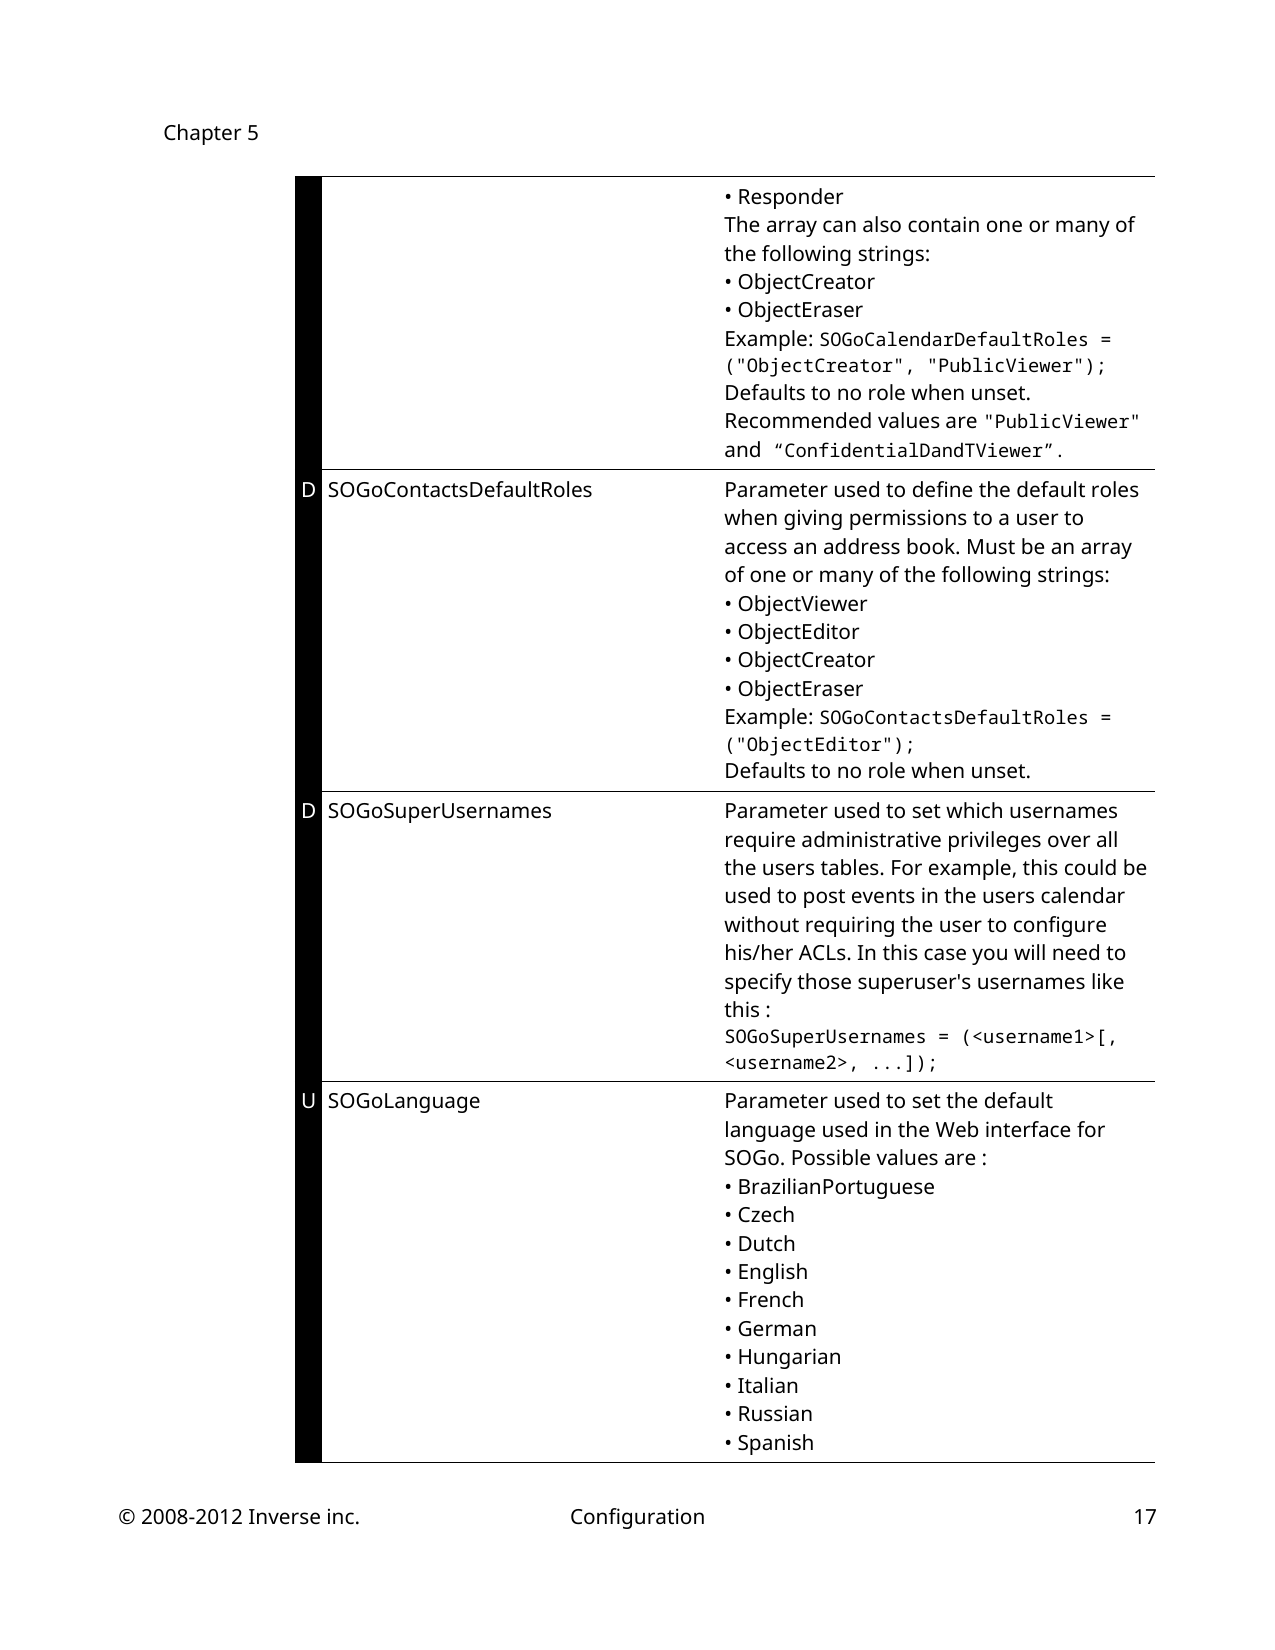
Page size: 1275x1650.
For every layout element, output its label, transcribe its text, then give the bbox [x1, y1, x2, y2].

table_cell Parameter used to set which usernames require administrative privileges over all the users tables. For example, this could be used to post events in the users calendar without requiring the user to configure his/her ACLs. In this case you will need to specify those superuser's usernames like this : SOGoSuperUsernames = (<username1>[, <username2>, ...]); [719, 792, 1155, 1081]
table_cell [322, 177, 718, 469]
table_cell [295, 177, 322, 469]
table_cell • Responder The array can also contain one or many of the following strings: • ObjectCreator • ObjectEraser Example: SOGoCalendarDefaultRoles = ("ObjectCreator", "PublicViewer"); Defaults to no role when unset. Recommended values are "PublicViewer" and “ConfidentialDandTViewer”. [719, 177, 1155, 469]
table_cell D [295, 470, 322, 791]
table_cell SOGoSuperUsernames [322, 792, 718, 1081]
table_cell SOGoContactsDefaultRoles [322, 470, 718, 791]
table_cell SOGoLanguage [322, 1082, 718, 1462]
table_cell Parameter used to set the default language used in the Web interface for SOGo. Possible values are : • BrazilianPortuguese • Czech • Dutch • English • French • German • Hungarian • Italian • Russian • Spanish [719, 1082, 1155, 1462]
table_cell U [295, 1082, 322, 1462]
table_cell Parameter used to define the default roles when giving permissions to a user to access an address book. Must be an array of one or many of the following strings: • ObjectViewer • ObjectEditor • ObjectCreator • ObjectEraser Example: SOGoContactsDefaultRoles = ("ObjectEditor"); Defaults to no role when unset. [719, 470, 1155, 791]
table_cell D [295, 792, 322, 1081]
